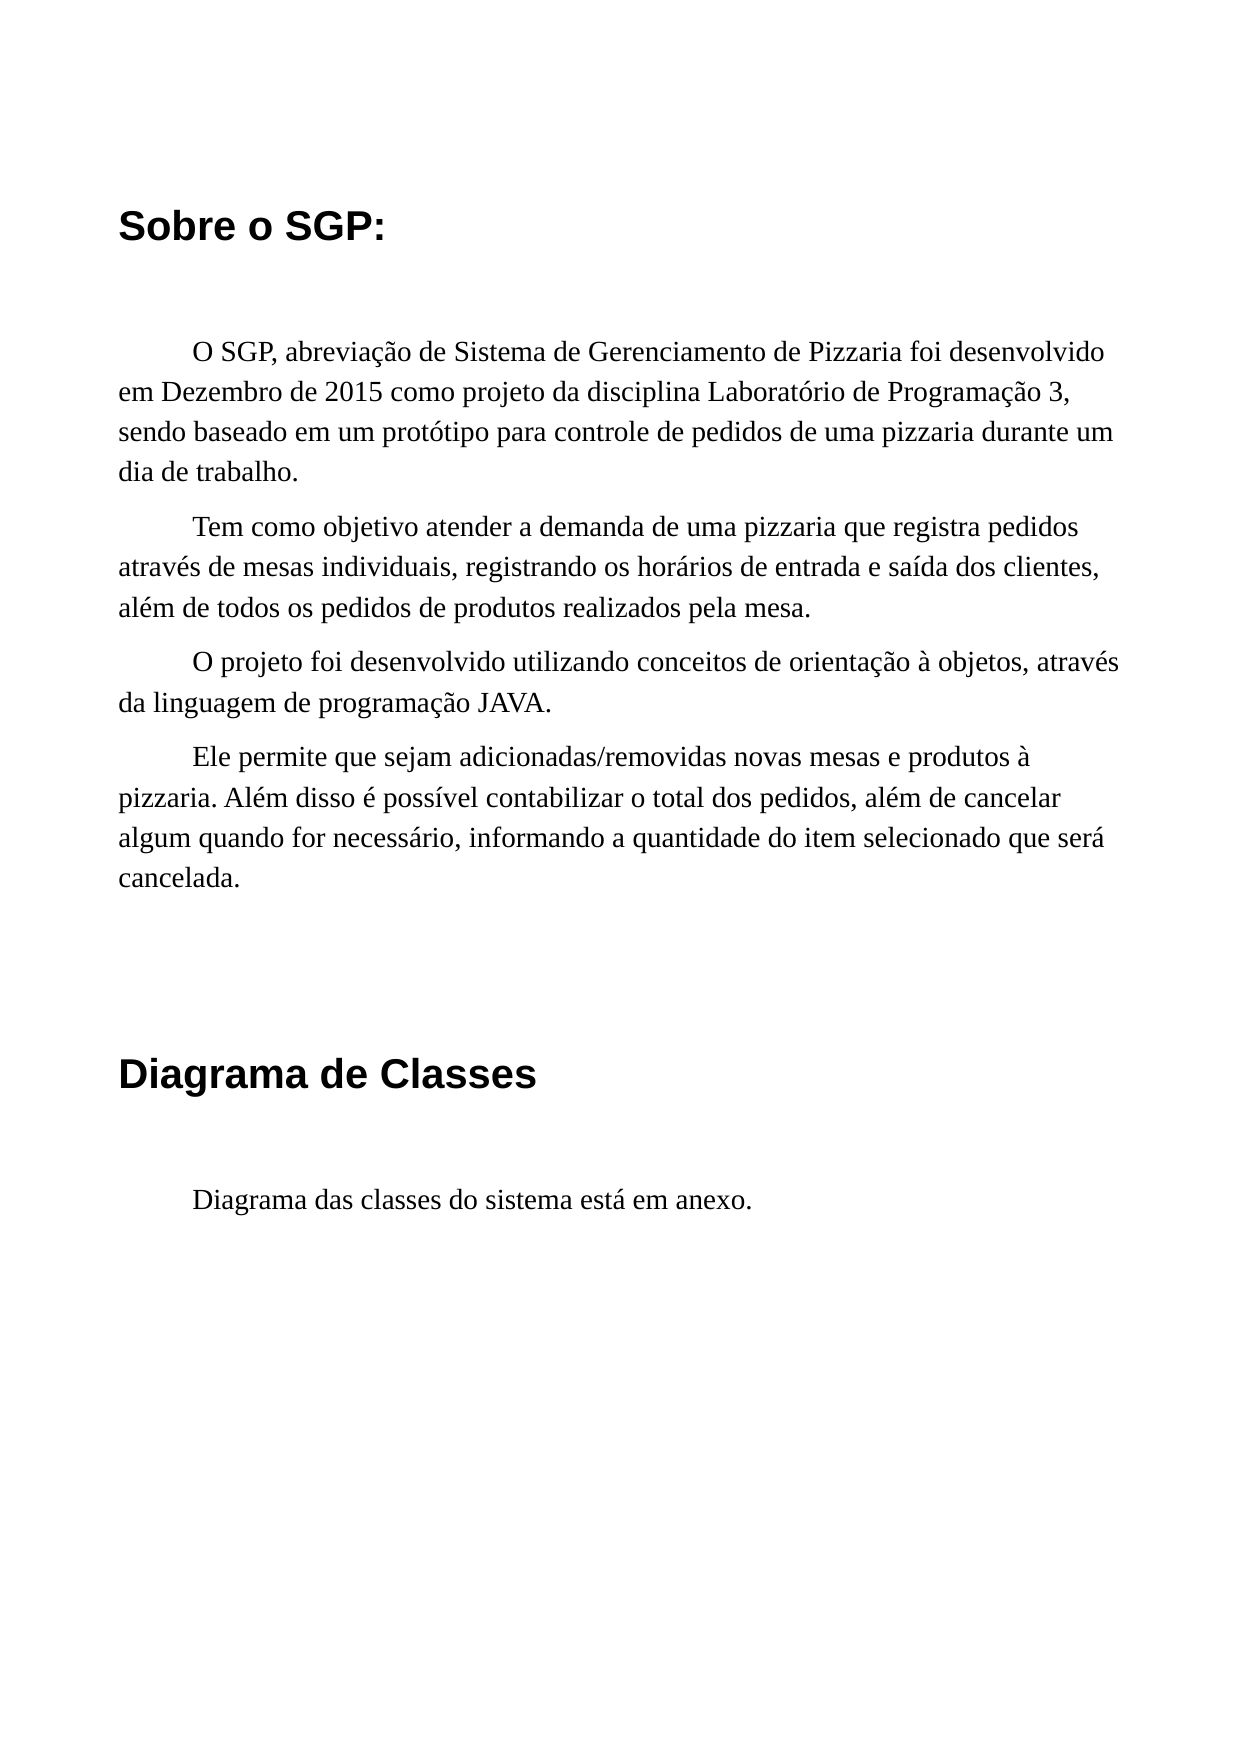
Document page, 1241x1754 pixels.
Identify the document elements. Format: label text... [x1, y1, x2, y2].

subtitle Sobre o SGP: [118, 201, 1122, 249]
text Diagrama das classes do sistema está em anexo. [118, 1182, 1122, 1216]
text O SGP, abreviação de Sistema de Gerenciamento de Pizzaria foi desenvolvido em Dezembro de 2015 como projeto da disciplina Laboratório de Programação 3, sendo baseado em um protótipo para controle de pedidos de uma pizzaria durante um dia de trabalho. [118, 334, 1122, 488]
text Ele permite que sejam adicionadas/removidas novas mesas e produtos à pizzaria. Além disso é possível contabilizar o total dos pedidos, além de cancelar algum quando for necessário, informando a quantidade do item selecionado que será cancelada. [118, 739, 1122, 894]
text O projeto foi desenvolvido utilizando conceitos de orientação à objetos, através da linguagem de programação JAVA. [118, 644, 1122, 718]
text Tem como objetivo atender a demanda de uma pizzaria que registra pedidos através de mesas individuais, registrando os horários de entrada e saída dos clientes, além de todos os pedidos de produtos realizados pela mesa. [118, 509, 1122, 623]
subtitle Diagrama de Classes [118, 1049, 1122, 1097]
